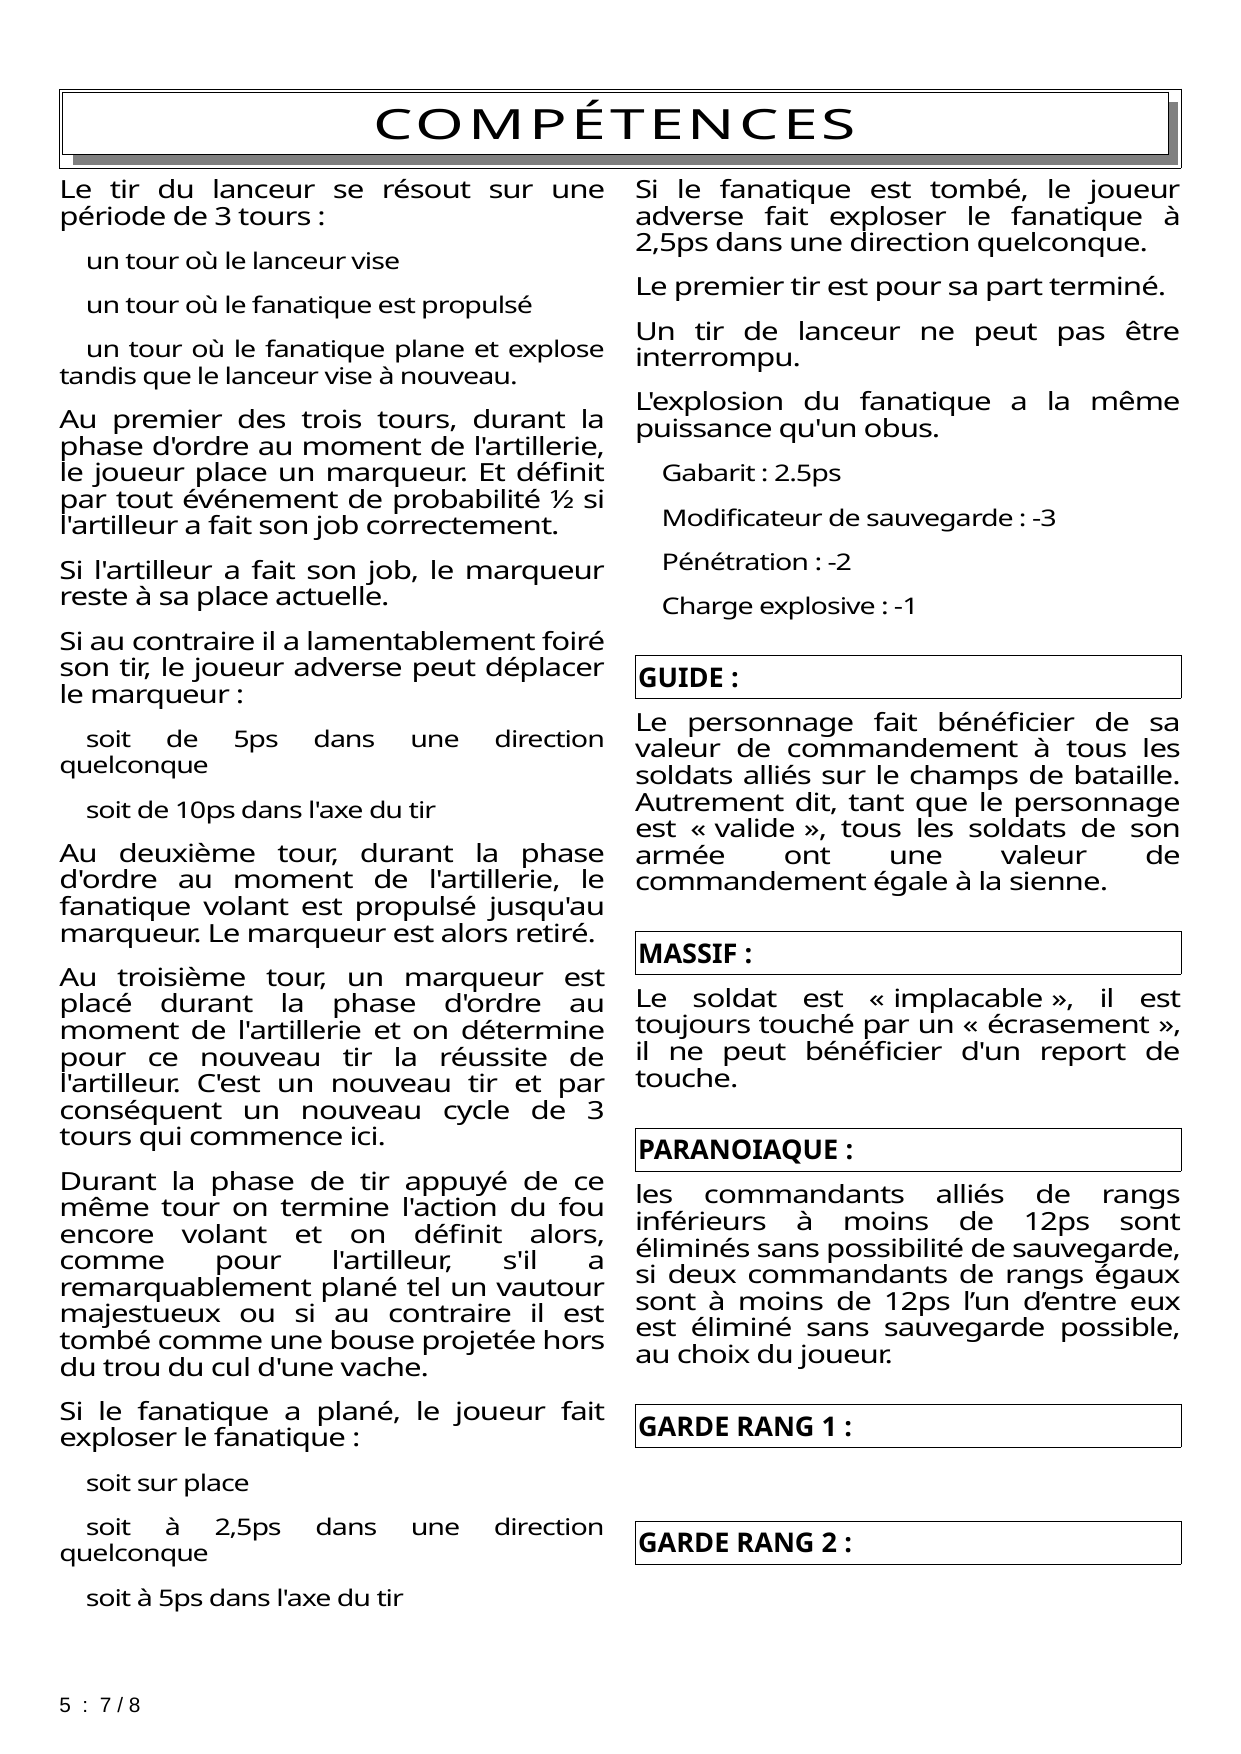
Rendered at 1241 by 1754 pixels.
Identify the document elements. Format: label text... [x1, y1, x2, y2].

text Si le fanatique est tombé, le joueur adverse fait exploser le fanatique à 2,5ps dans une direction quelconque. [635, 177, 1181, 257]
title Guide : [636, 656, 1181, 698]
text Le tir du lanceur se résout sur une période de 3 tours : [59, 177, 605, 230]
text Au premier des trois tours, durant la phase d'ordre au moment de l'artillerie, le joueur place un marqueur. Et définit par tout événement de probabilité ½ si l'artilleur a fait son job correctement. [59, 407, 605, 540]
text soit à 2,5ps dans une direction quelconque [59, 1514, 605, 1567]
text Pénétration : -2 [635, 549, 1181, 576]
text soit sur place [59, 1470, 605, 1496]
text soit à 5ps dans l'axe du tir [59, 1585, 605, 1611]
text Si l'artilleur a fait son job, le marqueur reste à sa place actuelle. [59, 558, 605, 611]
text Si au contraire il a lamentablement foiré son tir, le joueur adverse peut déplacer le marqueur : [59, 629, 605, 708]
title PARANOIAQUE : [636, 1129, 1181, 1171]
text les commandants alliés de rangs inférieurs à moins de 12ps sont éliminés sans possibilité de sauvegarde, si deux commandants de rangs égaux sont à moins de 12ps l’un d’entre eux est éliminé sans sauvegarde possible, au choix du joueur. [635, 1183, 1181, 1368]
text Charge explosive : -1 [635, 593, 1181, 620]
text Au deuxième tour, durant la phase d'ordre au moment de l'artillerie, le fanatique volant est propulsé jusqu'au marqueur. Le marqueur est alors retiré. [59, 841, 605, 947]
text L'explosion du fanatique a la même puissance qu'un obus. [635, 389, 1181, 443]
text Le premier tir est pour sa part terminé. [635, 274, 1181, 301]
text soit de 10ps dans l'axe du tir [59, 797, 605, 823]
text Gabarit : 2.5ps [635, 460, 1181, 487]
text un tour où le fanatique est propulsé [59, 292, 605, 319]
text Si le fanatique a plané, le joueur fait exploser le fanatique : [59, 1399, 605, 1452]
text Durant la phase de tir appuyé de ce même tour on termine l'action du fou encore volant et on définit alors, comme pour l'artilleur, s'il a remarquablement plané tel un vautour majestueux ou si au contraire il est tombé comme une bouse projetée hors du trou du cul d'une vache. [59, 1169, 605, 1381]
text un tour où le lanceur vise [59, 248, 605, 274]
title Garde rang 2 : [636, 1522, 1181, 1564]
title Garde Rang 1 : [636, 1405, 1181, 1447]
text Modificateur de sauvegarde : -3 [635, 505, 1181, 531]
text Un tir de lanceur ne peut pas être interrompu. [635, 319, 1181, 372]
text soit de 5ps dans une direction quelconque [59, 726, 605, 779]
text un tour où le fanatique plane et explose tandis que le lanceur vise à nouveau. [59, 336, 605, 389]
text Le personnage fait bénéficier de sa valeur de commandement à tous les soldats alliés sur le champs de bataille. Autrement dit, tant que le personnage est « valide », tous les soldats de son armée ont une valeur de commandement égale à la sienne. [635, 710, 1181, 896]
text Le soldat est « implacable », il est toujours touché par un « écrasement », il ne peut bénéficier d'un report de touche. [635, 986, 1181, 1092]
text Au troisième tour, un marqueur est placé durant la phase d'ordre au moment de l'artillerie et on détermine pour ce nouveau tir la réussite de l'artilleur. C'est un nouveau tir et par conséquent un nouveau cycle de 3 tours qui commence ici. [59, 965, 605, 1151]
title Massif : [636, 932, 1181, 974]
